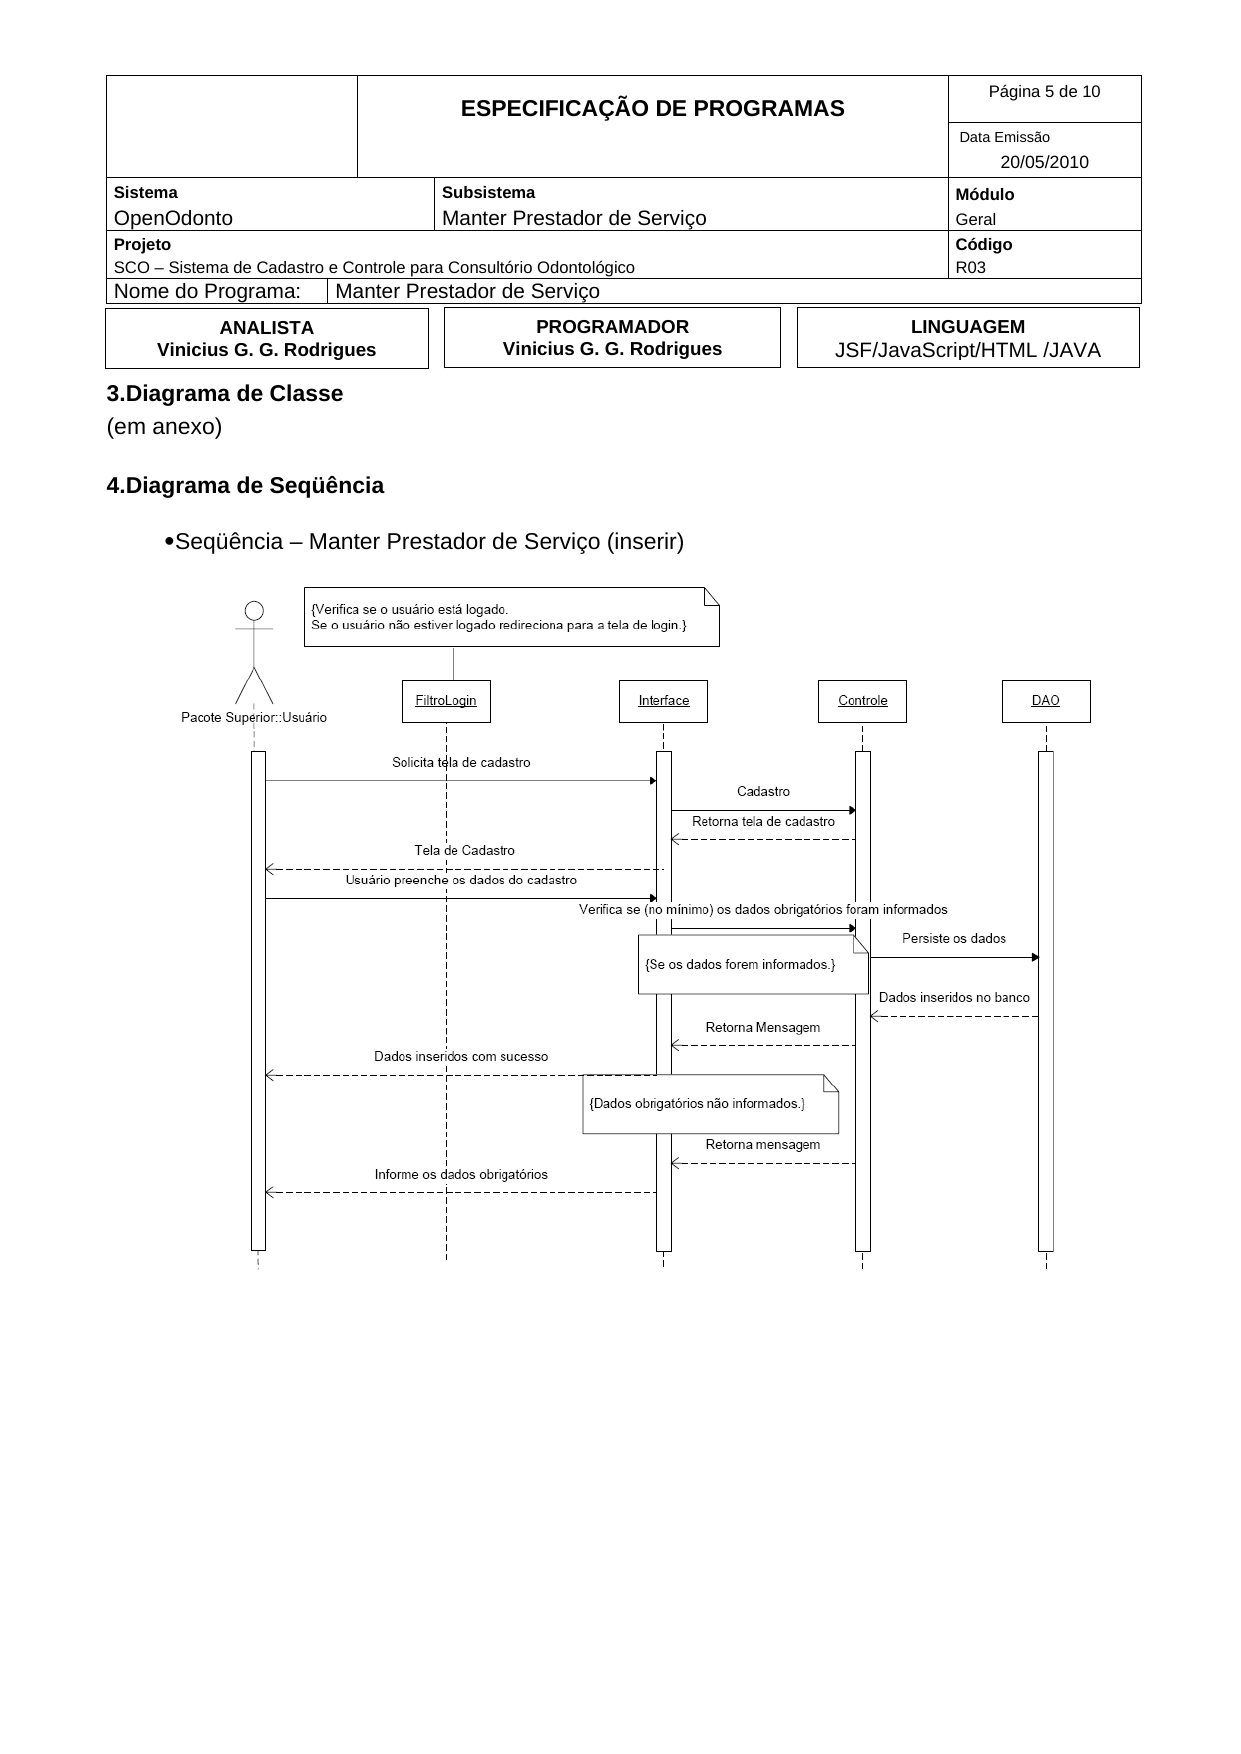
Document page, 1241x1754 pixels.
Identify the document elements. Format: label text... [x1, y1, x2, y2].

subtitle Diagrama de Classe [106, 380, 1151, 406]
list Seqüência – Manter Prestador de Serviço (inserir) [165, 528, 1151, 555]
text (em anexo) [106, 413, 1151, 439]
subtitle Diagrama de Seqüência [106, 472, 1151, 498]
picture [154, 578, 1104, 1288]
